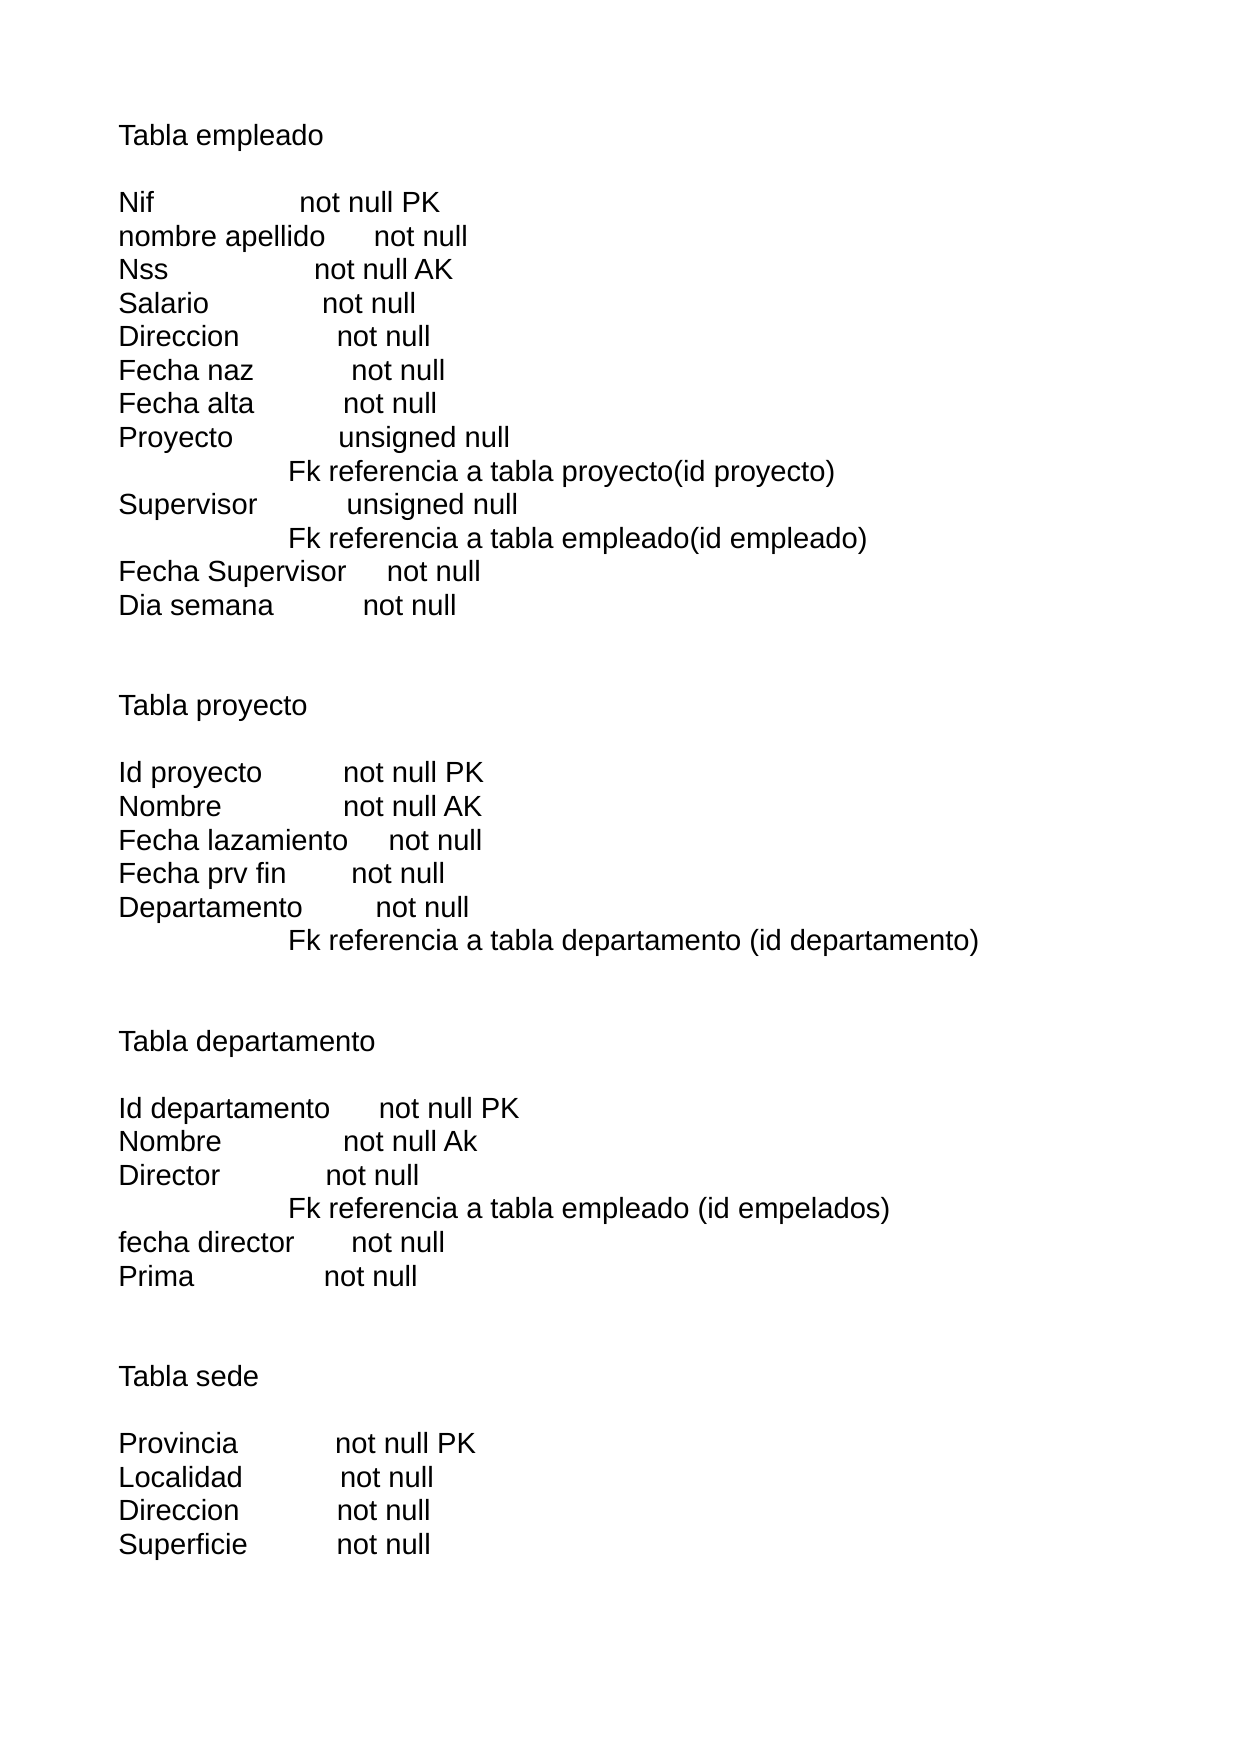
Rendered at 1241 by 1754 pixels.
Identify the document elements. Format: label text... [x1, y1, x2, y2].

text Salario not null [118, 286, 1122, 319]
text Tabla departamento [118, 1024, 1122, 1057]
text Fecha Supervisor not null [118, 554, 1122, 588]
text Proyecto unsigned null [118, 420, 1122, 453]
text Fecha prv fin not null [118, 856, 1122, 889]
text Fecha alta not null [118, 386, 1122, 420]
text Tabla proyecto [118, 688, 1122, 722]
text Supervisor unsigned null [118, 487, 1122, 521]
text Nombre not null AK [118, 789, 1122, 822]
text Fk referencia a tabla empleado(id empleado) [118, 521, 1122, 554]
text nombre apellido not null [118, 219, 1122, 252]
text Id proyecto not null PK [118, 755, 1122, 789]
text Localidad not null [118, 1460, 1122, 1493]
text Direccion not null [118, 319, 1122, 353]
text Nss not null AK [118, 252, 1122, 286]
text fecha director not null [118, 1225, 1122, 1258]
text Id departamento not null PK [118, 1091, 1122, 1124]
text Fecha naz not null [118, 353, 1122, 386]
text Tabla empleado [118, 118, 1122, 152]
text Dia semana not null [118, 588, 1122, 621]
text Direccion not null [118, 1493, 1122, 1527]
text Nombre not null Ak [118, 1124, 1122, 1158]
text Fk referencia a tabla empleado (id empelados) [118, 1191, 1122, 1225]
text Director not null [118, 1158, 1122, 1191]
text Fk referencia a tabla proyecto(id proyecto) [118, 453, 1122, 487]
text Provincia not null PK [118, 1426, 1122, 1460]
text Departamento not null [118, 889, 1122, 923]
text Fk referencia a tabla departamento (id departamento) [118, 923, 1122, 957]
text Nif not null PK [118, 185, 1122, 219]
text Tabla sede [118, 1359, 1122, 1393]
text Fecha lazamiento not null [118, 822, 1122, 856]
text Superficie not null [118, 1527, 1122, 1560]
text Prima not null [118, 1258, 1122, 1292]
